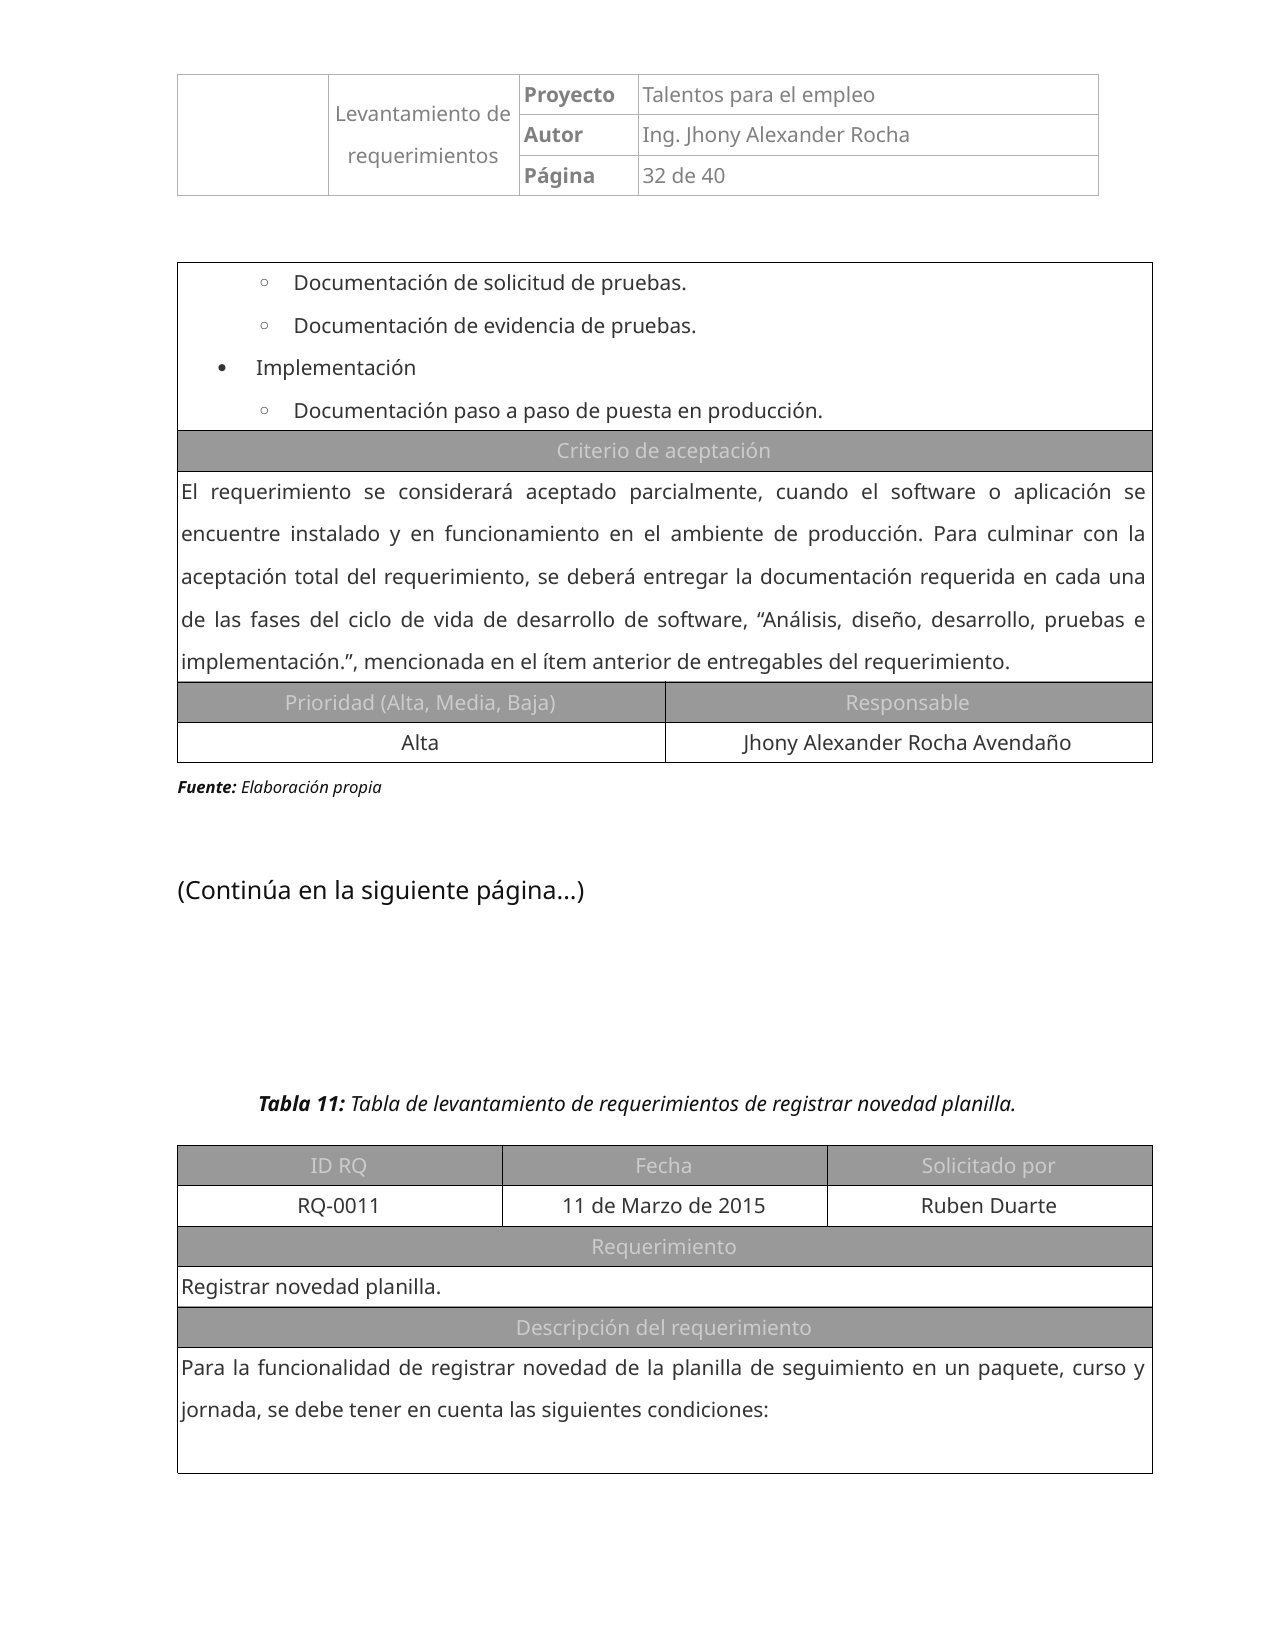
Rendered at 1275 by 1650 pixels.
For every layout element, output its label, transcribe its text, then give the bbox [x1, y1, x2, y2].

table_header ID RQ [178, 1146, 502, 1185]
text Fuente: Elaboración propia [177, 775, 1098, 798]
table_cell Descripción del requerimiento [178, 1308, 1152, 1347]
table_header Fecha [503, 1146, 827, 1185]
table_cell Para la funcionalidad de registrar novedad de la planilla de seguimiento en un paquete, curso y jornada, se debe tener en cuenta las siguientes condiciones: El proceso de registrar novedad de planilla lo debe ejecutar solamente los usuarios con perfil de institución de formación. Para poder realizar el registro de una novedad en la planilla, la planilla debe encontrarse con estado “GENERADA”. Sólo se puede agregar una novedad por planilla. Para poder registrar la novedad, el sistema debe solicitar el diligenciamiento de un campo de observaciones, en el cual el usuario debe describir el motivo de la novedad. Es obligatorio que para registrar una novedad, el usuario debe adjuntar un documento soporte. [178, 1348, 1152, 1472]
table_cell 11 de Marzo de 2015 [503, 1186, 827, 1226]
table_header Solicitado por [828, 1146, 1152, 1185]
table_cell Criterio de aceptación [178, 431, 1152, 471]
table_cell RQ-0011 [178, 1186, 502, 1226]
table_cell El requerimiento se considerará aceptado parcialmente, cuando el software o aplicación se encuentre instalado y en funcionamiento en el ambiente de producción. Para culminar con la aceptación total del requerimiento, se deberá entregar la documentación requerida en cada una de las fases del ciclo de vida de desarrollo de software, “Análisis, diseño, desarrollo, pruebas e implementación.”, mencionada en el ítem anterior de entregables del requerimiento. [178, 472, 1152, 681]
table_cell Jhony Alexander Rocha Avendaño [666, 723, 1152, 762]
table_cell Responsable [666, 683, 1152, 722]
table_cell Análisis Documentación de Requerimientos del proceso. Documentación de Diagramas de casos de uso. Documentación de Diagramas de flujo del proceso. Diseño Documentación de Modelo de base de datos. Documentación de Arquitectura. Documentación de Interfaces. Desarrollo Software o aplicación del proceso. Manual del usuario. Pruebas Documentación de solicitud de pruebas. Documentación de evidencia de pruebas. Implementación Documentación paso a paso de puesta en producción. [178, 263, 1152, 430]
table_cell Alta [178, 723, 665, 762]
text (Continúa en la siguiente página...) [177, 873, 1098, 907]
table_cell Ruben Duarte [828, 1186, 1152, 1226]
table_cell Registrar novedad planilla. [178, 1267, 1152, 1306]
table_cell Prioridad (Alta, Media, Baja) [178, 683, 665, 722]
table_cell Requerimiento [178, 1227, 1152, 1266]
text Tabla 11: Tabla de levantamiento de requerimientos de registrar novedad planilla. [177, 1089, 1098, 1118]
